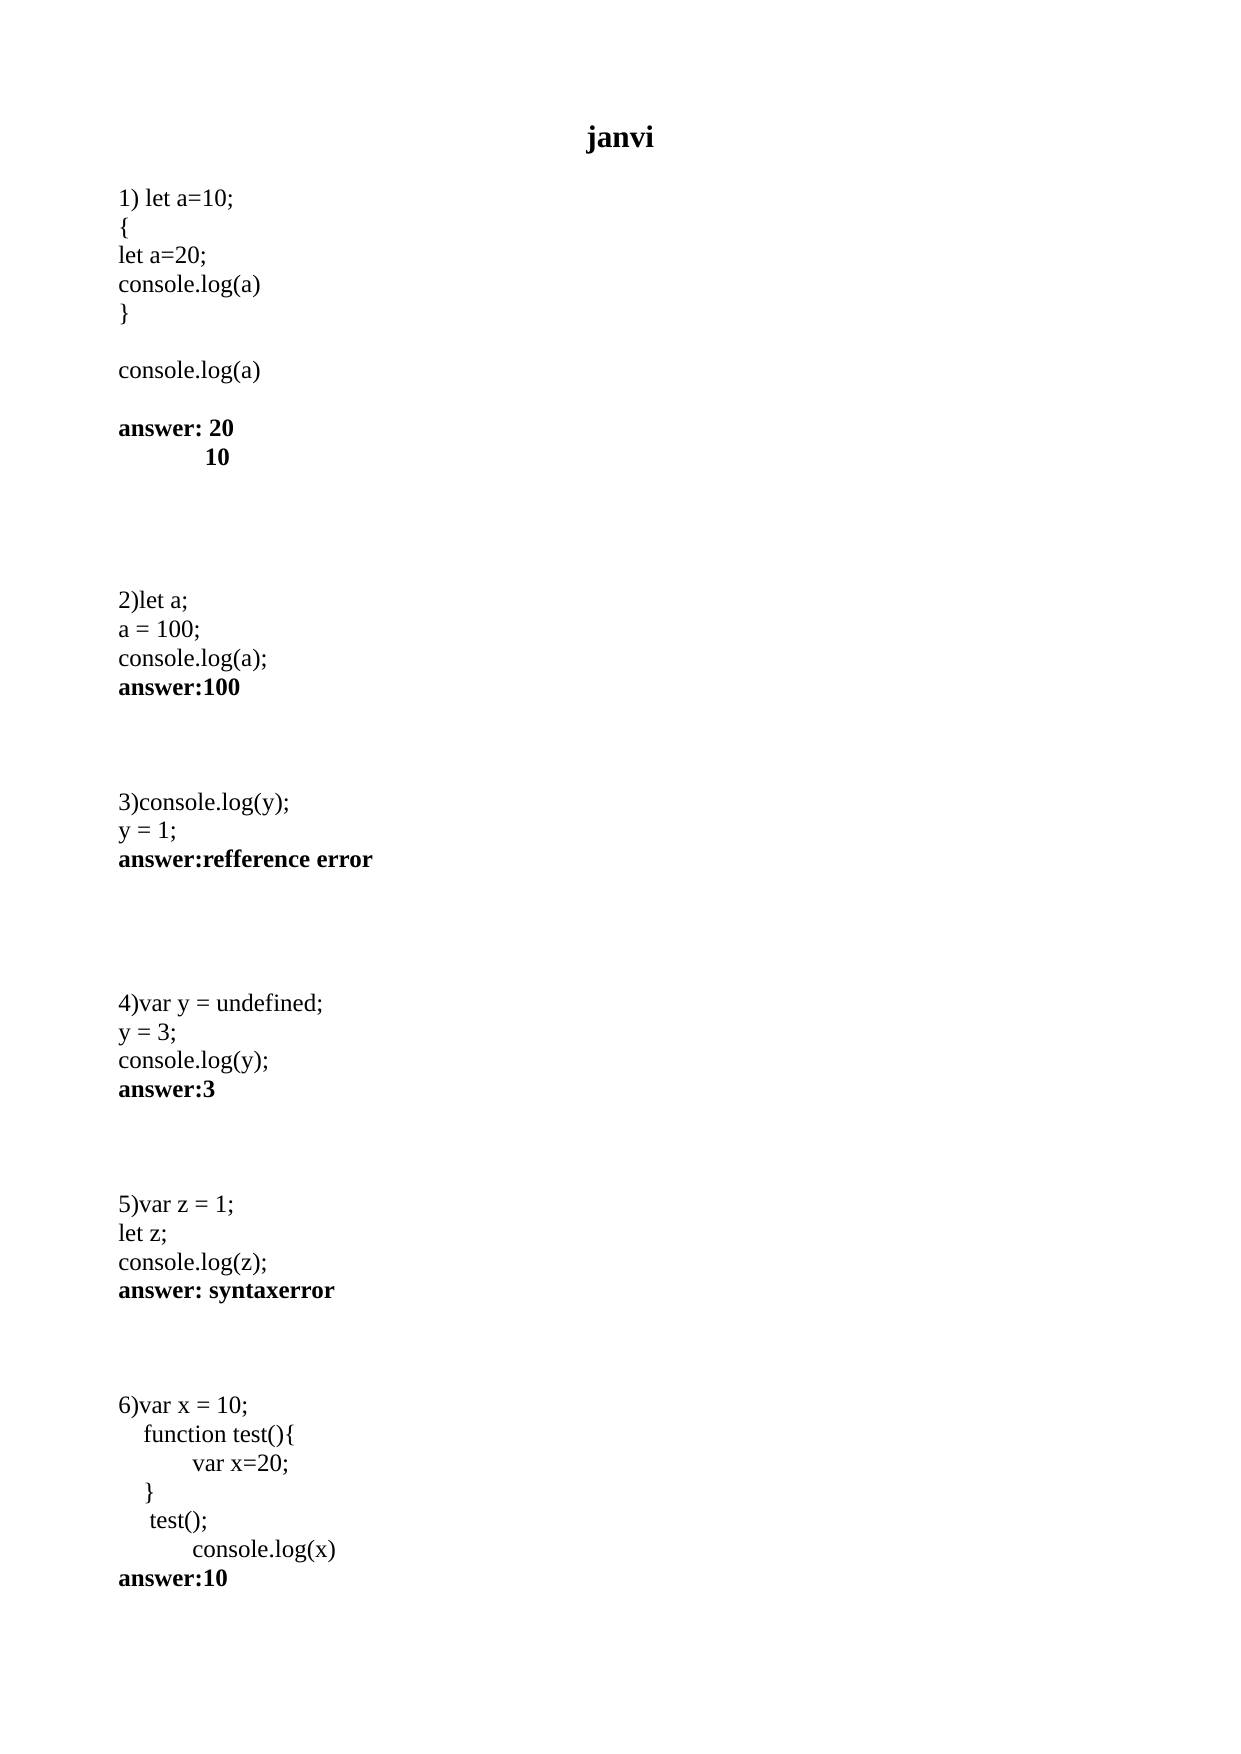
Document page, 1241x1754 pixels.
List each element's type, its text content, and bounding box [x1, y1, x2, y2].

text 1) let a=10; { let a=20; console.log(a) } console.log(a) [118, 183, 1122, 384]
text var x=20; [118, 1448, 1122, 1477]
text } [118, 1477, 1122, 1505]
text answer:10 [118, 1563, 1122, 1592]
text test(); [118, 1505, 1122, 1534]
text 2)let a; a = 100; console.log(a); [118, 557, 1122, 672]
text answer: 20 [118, 413, 1122, 442]
text answer:100 [118, 672, 1122, 700]
text console.log(x) [118, 1534, 1122, 1563]
text 3)console.log(y); y = 1; [118, 758, 1122, 844]
text 6)var x = 10; function test(){ [118, 1390, 1122, 1448]
text y = 3; console.log(y); answer:3 [118, 1017, 1122, 1103]
text janvi [118, 118, 1122, 154]
text 4)var y = undefined; [118, 959, 1122, 1017]
text answer: syntaxerror [118, 1275, 1122, 1304]
text answer:refference error [118, 844, 1122, 873]
text 10 [118, 442, 1122, 470]
text 5)var z = 1; let z; console.log(z); [118, 1189, 1122, 1275]
